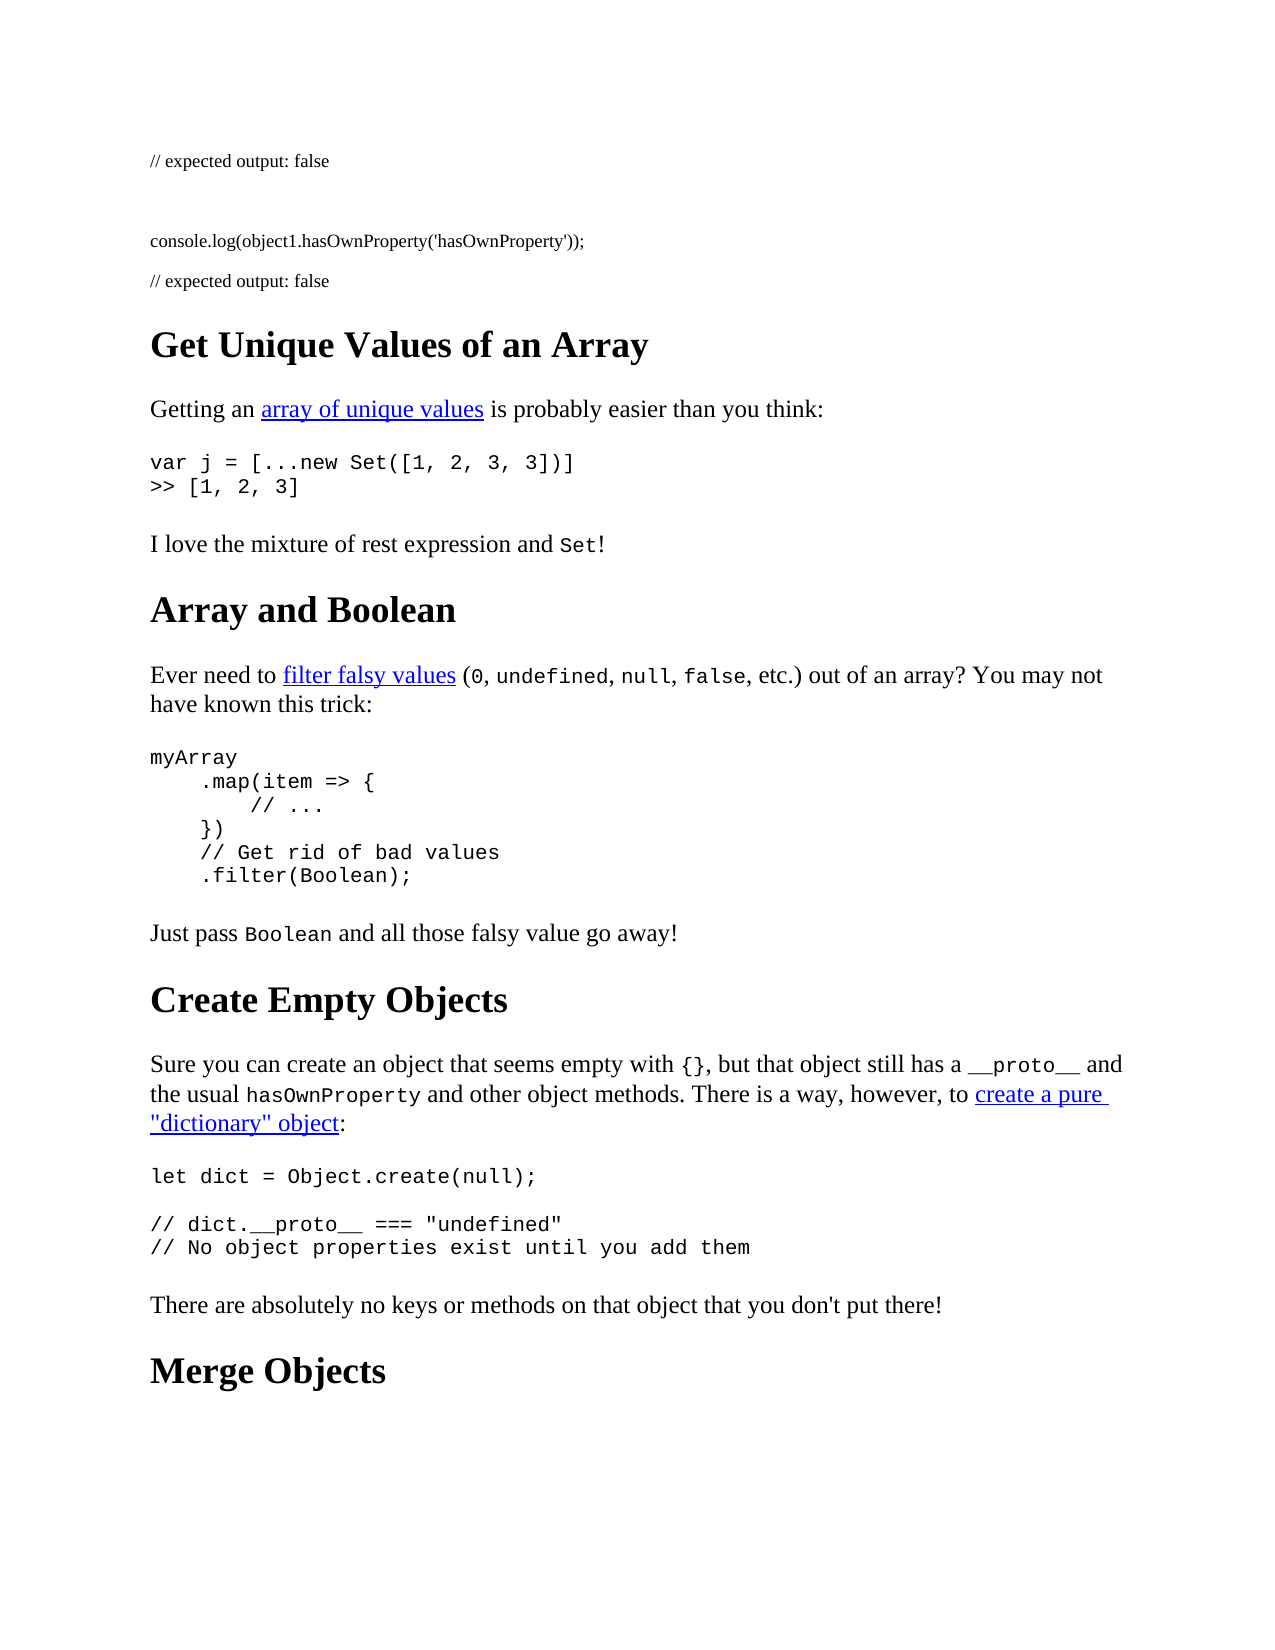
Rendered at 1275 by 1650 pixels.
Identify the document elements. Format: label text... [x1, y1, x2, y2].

text Getting an array of unique values is probably easier than you think: [150, 394, 1125, 423]
text var j = [...new Set([1, 2, 3, 3])] [150, 452, 1125, 476]
text I love the mixture of rest expression and Set! [150, 529, 1125, 558]
text myArray [150, 747, 1125, 771]
text // expected output: false [150, 150, 1125, 172]
text // No object properties exist until you add them [150, 1237, 1125, 1261]
subtitle Array and Boolean [150, 587, 1125, 631]
text let dict = Object.create(null); [150, 1166, 1125, 1190]
text // expected output: false [150, 270, 1125, 291]
subtitle Create Empty Objects [150, 977, 1125, 1020]
text .filter(Boolean); [150, 866, 1125, 889]
text .map(item => { [150, 771, 1125, 794]
text Just pass Boolean and all those falsy value go away! [150, 918, 1125, 948]
subtitle Get Unique Values of an Array [150, 322, 1125, 365]
text Ever need to filter falsy values (0, undefined, null, false, etc.) out of an array? You may not have known this trick: [150, 660, 1125, 718]
text }) [150, 818, 1125, 842]
text Sure you can create an object that seems empty with {}, but that object still has a __proto__ and the usual hasOwnProperty and other object methods. There is a way, however, to create a pure "dictionary" object: [150, 1049, 1125, 1137]
text >> [1, 2, 3] [150, 476, 1125, 499]
text // dict.__proto__ === "undefined" [150, 1214, 1125, 1237]
text // ... [150, 794, 1125, 818]
text // Get rid of bad values [150, 842, 1125, 866]
text There are absolutely no keys or methods on that object that you don't put there! [150, 1290, 1125, 1319]
text console.log(object1.hasOwnProperty('hasOwnProperty')); [150, 230, 1125, 251]
subtitle Merge Objects [150, 1348, 1125, 1391]
